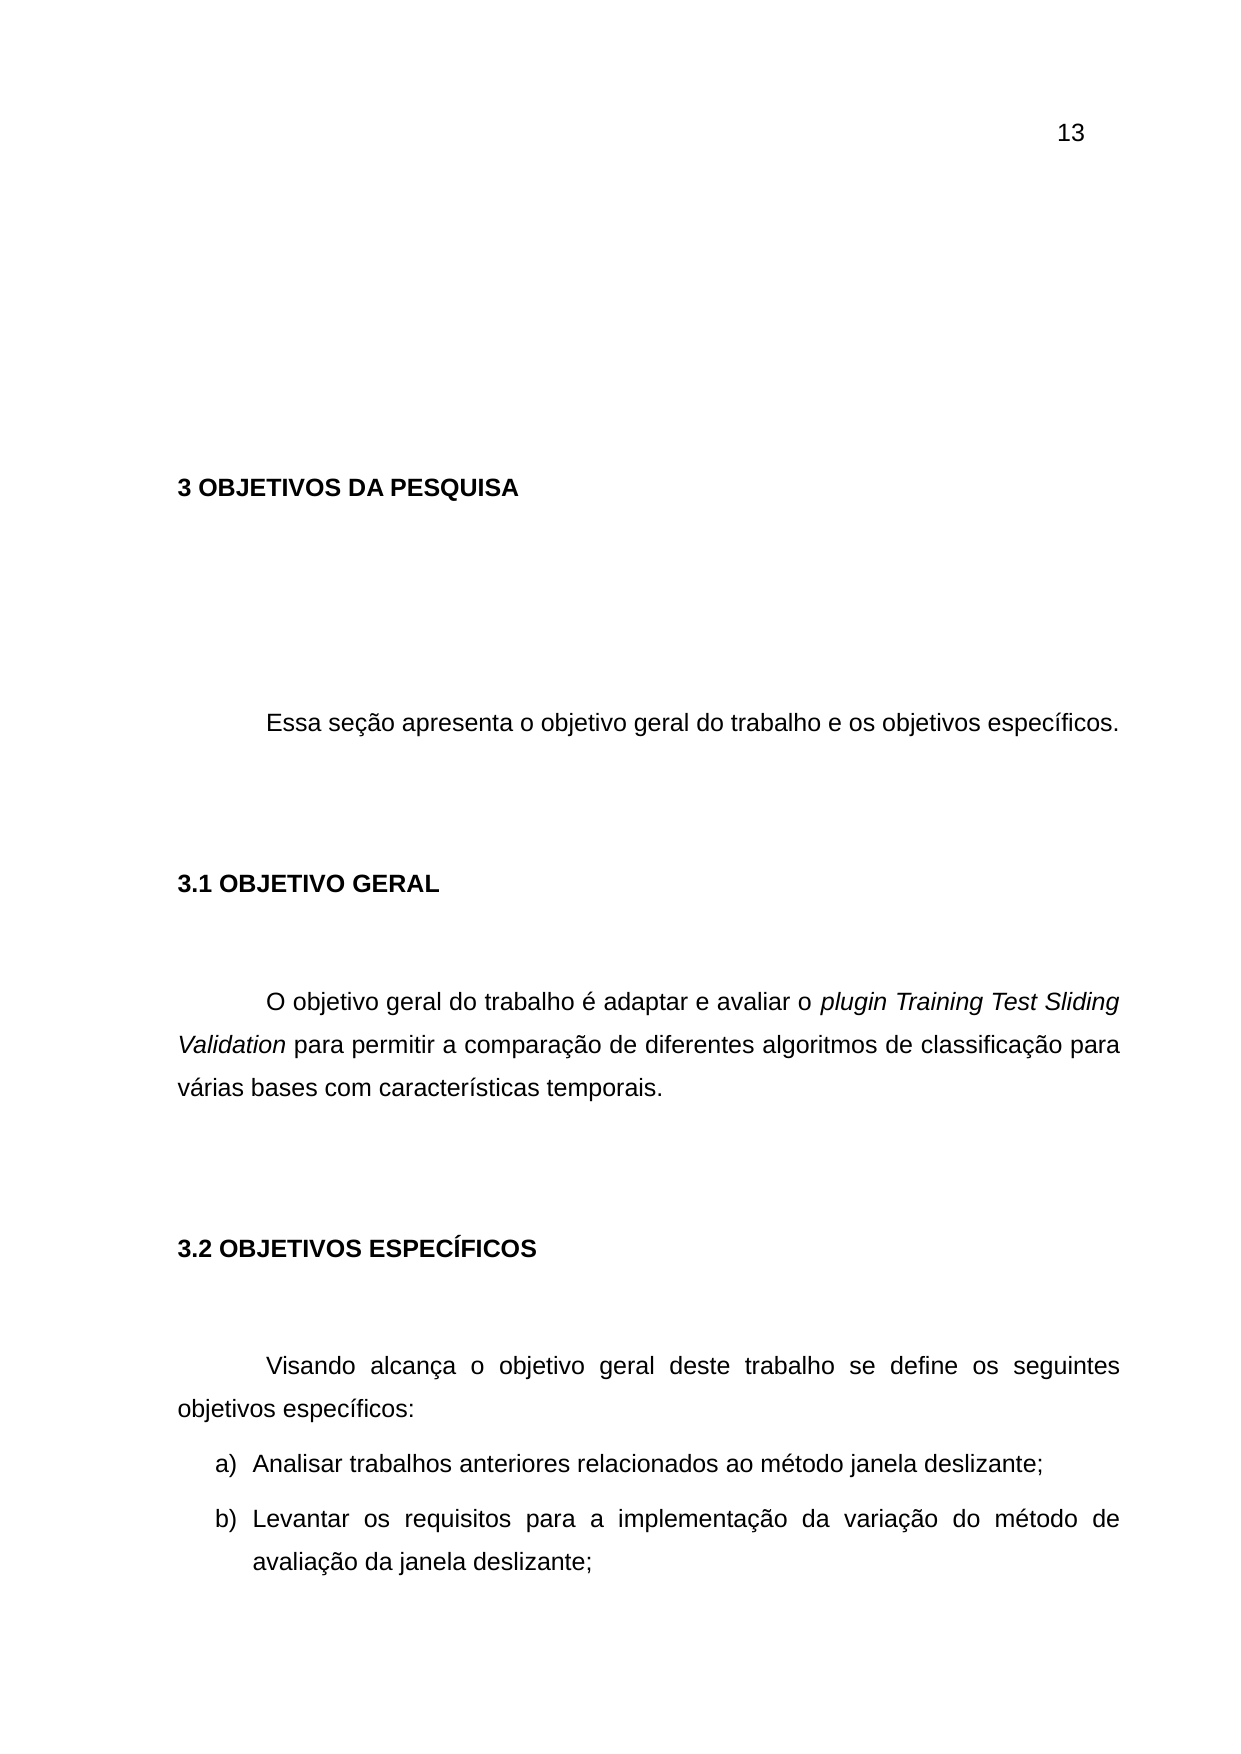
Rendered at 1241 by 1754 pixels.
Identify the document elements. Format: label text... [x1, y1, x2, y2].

text 3.2 objetivos específicos [177, 1234, 1122, 1263]
list Levantar os requisitos para a implementação da variação do método de avaliação da janela deslizante; [215, 1504, 1122, 1576]
list Analisar trabalhos anteriores relacionados ao método janela deslizante; [215, 1449, 1122, 1478]
text Essa seção apresenta o objetivo geral do trabalho e os objetivos específicos. [177, 708, 1122, 737]
text O objetivo geral do trabalho é adaptar e avaliar o plugin Training Test Sliding Validation para permitir a comparação de diferentes algoritmos de classificação para várias bases com características temporais. [177, 986, 1122, 1101]
text Visando alcança o objetivo geral deste trabalho se define os seguintes objetivos específicos: [177, 1351, 1122, 1423]
text 3 OBJETIVOS DA PESQUISA [177, 472, 1122, 501]
text 3.1 Objetivo geral [177, 869, 1122, 898]
